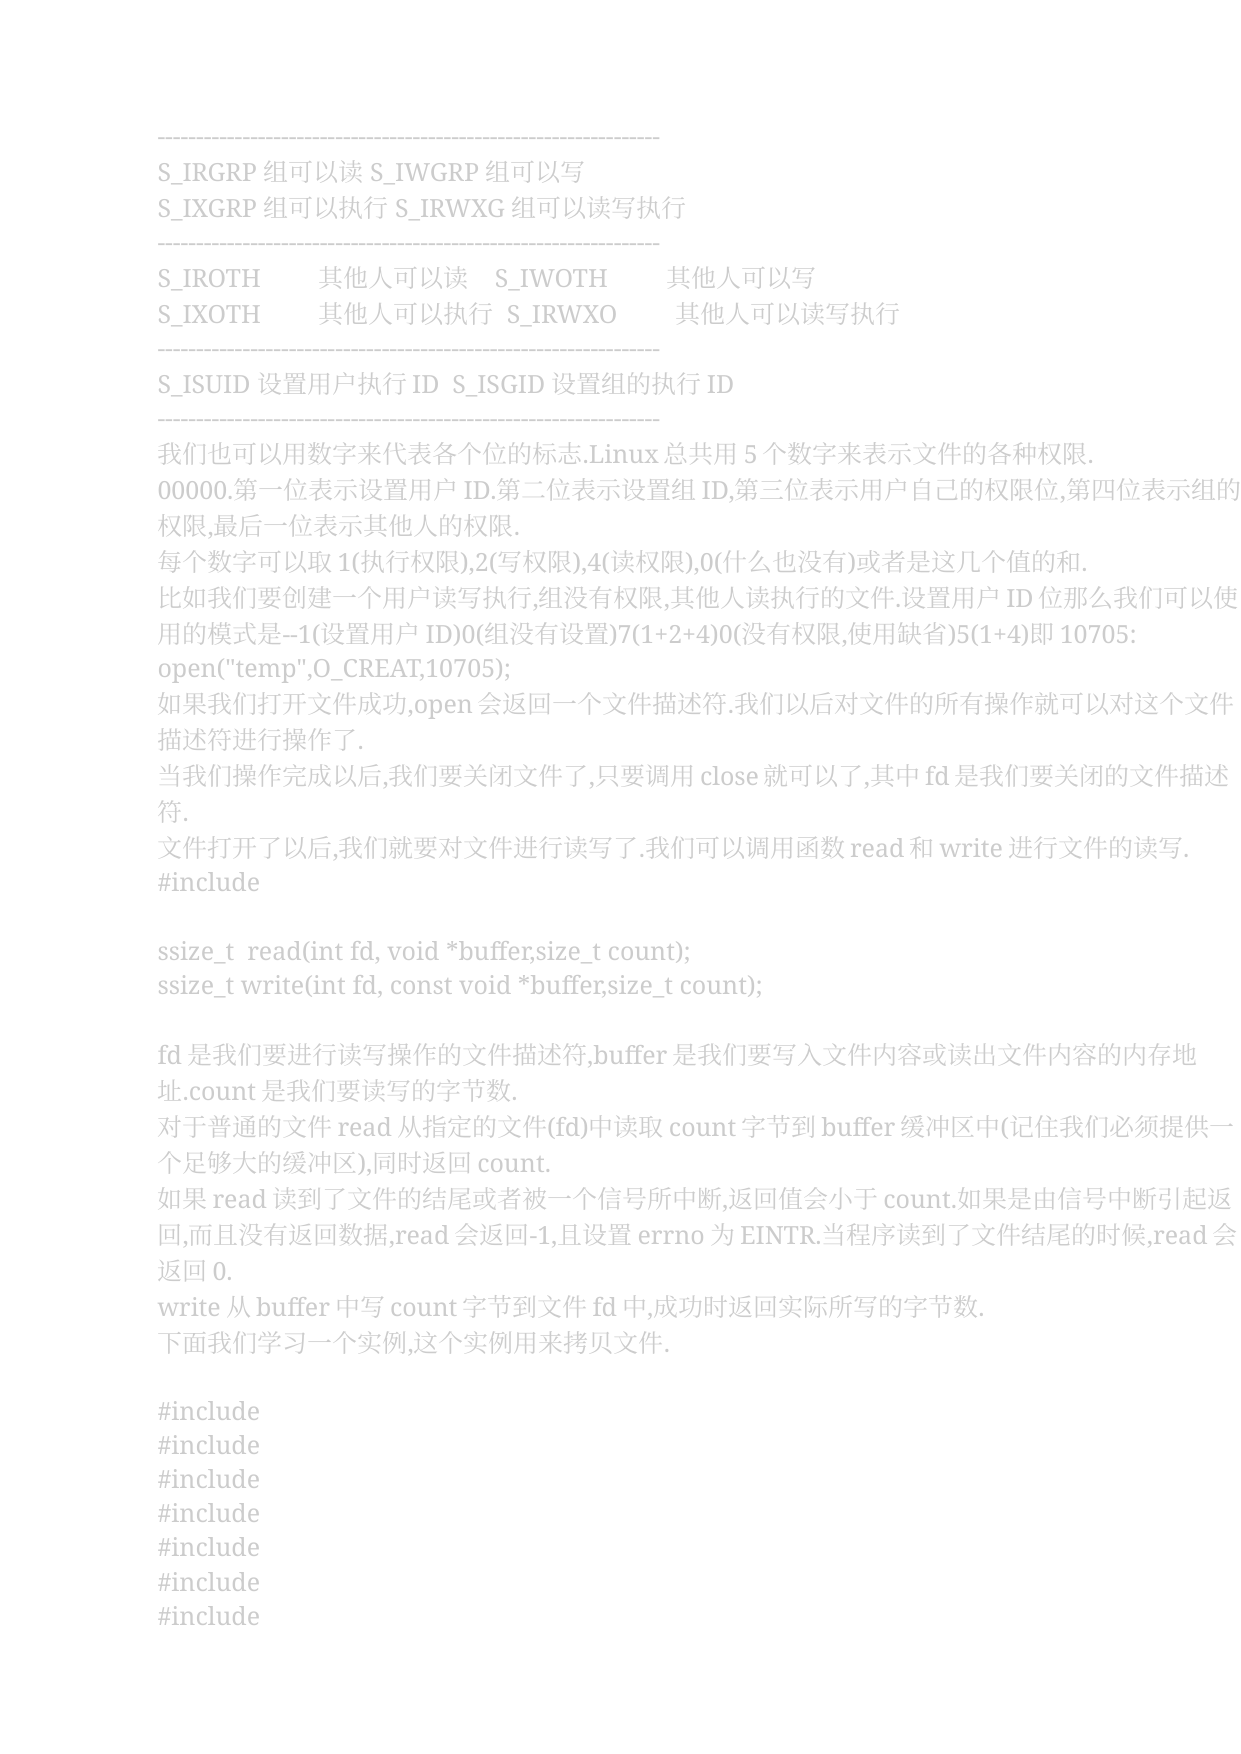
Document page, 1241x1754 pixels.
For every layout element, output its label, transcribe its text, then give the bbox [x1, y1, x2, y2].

table_header 前言: 我们在这一节将要讨论linux下文件操作的各个函数. 1.文件的创建和读写 2.文件的各个属性 3.目录文件的操作 4.管道文件 -------------------------------------------------------------------------------- 1。文件的创建和读写 我假设你已经知道了标准级的文件操作的各个函数(fopen,fread,fwrite等等).当然如果你不清楚的话也不要着急.我们讨论的系统级的文件操作实际上是为标准级文件操作服务的. 当我们需要打开一个文件进行读写操作的时候,我们可以使用系统调用函数open.使用完成以后我们调用另外一个close函数进行关闭操作. #include #include #include #include int open(const char *pathname,int flags); int open(const char *pathname,int flags,mode_t mode); int close(int fd); open函数有两个形式.其中pathname是我们要打开的文件名(包含路径名称,缺省是认为在当前路径下面).flags可以去下面的一个值或者是几个值的组合. O_RDONLY:以只读的方式打开文件. O_WRONLY:以只写的方式打开文件. O_RDWR:以读写的方式打开文件. O_APPEND:以追加的方式打开文件. O_CREAT:创建一个文件. O_EXEC:如果使用了O_CREAT而且文件已经存在,就会发生一个错误. O_NOBLOCK:以非阻塞的方式打开一个文件. O_TRUNC:如果文件已经存在,则删除文件的内容. 前面三个标志只能使用任意的一个.如果使用了O_CREATE标志,那么我们要使用open的第二种形式.还要指定mode标志,用来表示文件的访问权限.mode可以是以下情况的组合. ----------------------------------------------------------------- S_IRUSR 用户可以读 S_IWUSR 用户可以写 S_IXUSR 用户可以执行 S_IRWXU 用户可以读写执行 ----------------------------------------------------------------- S_IRGRP 组可以读 S_IWGRP 组可以写 S_IXGRP 组可以执行 S_IRWXG 组可以读写执行 ----------------------------------------------------------------- S_IROTH 其他人可以读 S_IWOTH 其他人可以写 S_IXOTH 其他人可以执行 S_IRWXO 其他人可以读写执行 ----------------------------------------------------------------- S_ISUID 设置用户执行ID S_ISGID 设置组的执行ID ----------------------------------------------------------------- 我们也可以用数字来代表各个位的标志.Linux总共用5个数字来表示文件的各种权限. 00000.第一位表示设置用户ID.第二位表示设置组ID,第三位表示用户自己的权限位,第四位表示组的权限,最后一位表示其他人的权限. 每个数字可以取1(执行权限),2(写权限),4(读权限),0(什么也没有)或者是这几个值的和. 比如我们要创建一个用户读写执行,组没有权限,其他人读执行的文件.设置用户ID位那么我们可以使用的模式是--1(设置用户ID)0(组没有设置)7(1+2+4)0(没有权限,使用缺省)5(1+4)即10705: open("temp",O_CREAT,10705); 如果我们打开文件成功,open会返回一个文件描述符.我们以后对文件的所有操作就可以对这个文件描述符进行操作了. 当我们操作完成以后,我们要关闭文件了,只要调用close就可以了,其中fd是我们要关闭的文件描述符. 文件打开了以后,我们就要对文件进行读写了.我们可以调用函数read和write进行文件的读写. #include ssize_t read(int fd, void *buffer,size_t count); ssize_t write(int fd, const void *buffer,size_t count); fd是我们要进行读写操作的文件描述符,buffer是我们要写入文件内容或读出文件内容的内存地址.count是我们要读写的字节数. 对于普通的文件read从指定的文件(fd)中读取count字节到buffer缓冲区中(记住我们必须提供一个足够大的缓冲区),同时返回count. 如果read读到了文件的结尾或者被一个信号所中断,返回值会小于count.如果是由信号中断引起返回,而且没有返回数据,read会返回-1,且设置errno为EINTR.当程序读到了文件结尾的时候,read会返回0. write从buffer中写count字节到文件fd中,成功时返回实际所写的字节数. 下面我们学习一个实例,这个实例用来拷贝文件. #include #include #include #include #include #include #include #define BUFFER_SIZE 1024 int main(int argc,char **argv) { int from_fd,to_fd; int bytes_read,bytes_write; char buffer[BUFFER_SIZE]; char *ptr; if(argc!=3) { fprintf(stderr,"Usage:%s fromfile tofile\n\a",argv[0]); exit(1); } /* 打开源文件 */ if((from_fd=open(argv[1],O_RDONLY))==-1) { fprintf(stderr,"Open %s Error:%s\n",argv[1],strerror(errno)); exit(1); } /* 创建目的文件 */ if((to_fd=open(argv[2],O_WRONLY|O_CREAT,S_IRUSR|S_IWUSR))==-1) { fprintf(stderr,"Open %s Error:%s\n",argv[2],strerror(errno)); exit(1); } /* 以下代码是一个经典的拷贝文件的代码 */ while(bytes_read=read(from_fd,buffer,BUFFER_SIZE)) { /* 一个致命的错误发生了 */ if((bytes_read==-1)&&(errno!=EINTR)) break; else if(bytes_read>0) { ptr=buffer; while(bytes_write=write(to_fd,ptr,bytes_read)) { /* 一个致命错误发生了 */ if((bytes_write==-1)&&(errno!=EINTR))break; /* 写完了所有读的字节 */ else if(bytes_write==bytes_read) break; /* 只写了一部分,继续写 */ else if(bytes_write>0) { ptr+=bytes_write; bytes_read-=bytes_write; } } /* 写的时候发生的致命错误 */ if(bytes_write==-1)break; } } close(from_fd); close(to_fd); exit(0); } 2。文件的各个属性 文件具有各种各样的属性,除了我们上面所知道的文件权限以外,文件还有创建时间,大小等等属性. 有时侯我们要判断文件是否可以进行某种操作(读,写等等).这个时候我们可以使用access函数. #include int access(const char *pathname,int mode); pathname:是文件名称,mode是我们要判断的属性.可以取以下值或者是他们的组合. R_OK文件可以读,W_OK文件可以写,X_OK文件可以执行,F_OK文件存在.当我们测试成功时,函数返回0,否则如果有一个条件不符时,返回-1. 如果我们要获得文件的其他属性,我们可以使用函数stat或者fstat. #include #include int stat(const char *file_name,struct stat *buf); int fstat(int filedes,struct stat *buf); struct stat { dev_t st_dev; /* 设备 */ ino_t st_ino; /* 节点 */ mode_t st_mode; /* 模式 */ nlink_t st_nlink; /* 硬连接 */ uid_t st_uid; /* 用户ID */ gid_t st_gid; /* 组ID */ dev_t st_rdev; /* 设备类型 */ off_t st_off; /* 文件字节数 */ unsigned long st_blksize; /* 块大小 */ unsigned long st_blocks; /* 块数 */ time_t st_atime; /* 最后一次访问时间 */ time_t st_mtime; /* 最后一次修改时间 */ time_t st_ctime; /* 最后一次改变时间(指属性) */ }; stat用来判断没有打开的文件,而fstat用来判断打开的文件.我们使用最多的属性是st_mode.通过着属性我们可以判断给定的文件是一个普通文件还是一个目录,连接等等.可以使用下面几个宏来判断. S_ISLNK(st_mode):是否是一个连接.S_ISREG是否是一个常规文件.S_ISDIR是否是一个目录S_ISCHR是否是一个字符设备.S_ISBLK是否是一个块设备S_ISFIFO是否 是一个FIFO文件.S_ISSOCK是否是一个SOCKET文件. 我们会在下面说明如何使用这几个宏的. 3。目录文件的操作 在我们编写程序的时候，有时候会要得到我们当前的工作路径。C库函数提供了getcwd来解决这个问题。 #include char *getcwd(char *buffer,size_t size); 我们提供一个size大小的buffer,getcwd会把我们当前的路径考到buffer中.如果buffer太小,函数会返回-1和一个错误号. Linux提供了大量的目录操作函数,我们学习几个比较简单和常用的函数. #include #include #include #include #include int mkdir(const char *path,mode_t mode); DIR *opendir(const char *path); struct dirent *readdir(DIR *dir); void rewinddir(DIR *dir); off_t telldir(DIR *dir); void seekdir(DIR *dir,off_t off); int closedir(DIR *dir); struct dirent { long d_ino; off_t d_off; unsigned short d_reclen; char d_name[NAME_MAX+1]; /* 文件名称 */ mkdir很容易就是我们创建一个目录,opendir打开一个目录为以后读做准备.readdir读一个打开的目录.rewinddir是用来重读目录的和我们学的rewind函数一样.closedir是关闭一个目录.telldir和seekdir类似与ftee和fseek函数. 下面我们开发一个小程序,这个程序有一个参数.如果这个参数是一个文件名,我们输出这个文件的大小和最后修改的时间,如果是一个目录我们输出这个目录下所有文件的大小和修改时间. #include #include #include #include #include #include #include static int get_file_size_time(const char *filename) { struct stat statbuf; if(stat(filename,&statbuf)==-1) { printf("Get stat on %s Error:%s\n", filename,strerror(errno)); return(-1); } if(S_ISDIR(statbuf.st_mode))return(1); if(S_ISREG(statbuf.st_mode)) printf("%s size:%ld bytes\tmodified at %s", filename,statbuf.st_size,ctime(&statbuf.st_mtime)); return(0); } int main(int argc,char **argv) { DIR *dirp; struct dirent *direntp; int stats; if(argc!=2) { printf("Usage:%s filename\n\a",argv[0]); exit(1); } if(((stats=get_file_size_time(argv[1]))==0)||(stats==-1))exit(1); if((dirp=opendir(argv[1]))==NULL) { printf("Open Directory %s Error:%s\n", argv[1],strerror(errno)); exit(1); } while((direntp=readdir(dirp))!=NULL) if(get_file_size_time(direntp- exit(1); } 4。管道文件 Linux提供了许多的过滤和重定向程序,比如more cat 等等.还提供了< > | <<等等重定向操作符.在这些过滤和重 定向程序当中,都用到了管道这种特殊的文件.系统调用pipe可以创建一个管道. #include int pipe(int fildes[2]); pipe调用可以创建一个管道(通信缓冲区).当调用成功时,我们可以访问文件描述符fildes[0],fildes[1].其中fildes[0]是用来读的文件描述符,而fildes[1]是用来写的文件描述符. 在实际使用中我们是通过创建一个子进程,然后一个进程写,一个进程读来使用的. 关于进程通信的详细情况请查看进程通信 #include #include #include #include #include #include #include #define BUFFER 255 int main(int argc,char **argv) { char buffer[BUFFER+1]; int fd[2]; if(argc!=2) { fprintf(stderr,"Usage:%s string\n\a",argv[0]); exit(1); } if(pipe(fd)!=0) { fprintf(stderr,"Pipe Error:%s\n\a",strerror(errno)); exit(1); } if(fork()==0) { close(fd[0]); printf("Child[%d] Write to pipe\n\a",getpid()); snprintf(buffer,BUFFER,"%s",argv[1]); write(fd[1],buffer,strlen(buffer)); printf("Child[%d] Quit\n\a",getpid()); exit(0); } else { close(fd[1]); printf("Parent[%d] Read from pipe\n\a",getpid()); memset(buffer,'\0',BUFFER+1); read(fd[0],buffer,BUFFER); printf("Parent[%d] Read:%s\n",getpid(),buffer); exit(1); } } 为了实现重定向操作,我们需要调用另外一个函数dup2. #include int dup2(int oldfd,int newfd); dup2将用oldfd文件描述符来代替newfd文件描述符,同时关闭newfd文件描述符.也就是说, 所有向newfd操作都转到oldfd上面.下面我们学习一个例子,这个例子将标准输出重定向到一个文件. #include #include #include #include #include #include #include #define BUFFER_SIZE 1024 int main(int argc,char **argv) { int fd; char buffer[BUFFER_SIZE]; if(argc!=2) { fprintf(stderr,"Usage:%s outfilename\n\a",argv[0]); exit(1); } if((fd=open(argv[1],O_WRONLY|O_CREAT|O_TRUNC,S_IRUSR|S_IWUSR))==-1) { fprintf(stderr,"Open %s Error:%s\n\a",argv[1],strerror(errno)); exit(1); } if(dup2(fd,STDOUT_FILENO)==-1) { fprintf(stderr,"Redirect Standard Out Error:%s\n\a",strerror(errno)); exit(1); } fprintf(stderr,"Now,please input string"); fprintf(stderr,"(To quit use CTRL+D)\n"); while(1) { fgets(buffer,BUFFER_SIZE,stdin); if(feof(stdin))break; write(STDOUT_FILENO,buffer,strlen(buffer)); } exit(0); } 好了,文件一章我们就暂时先讨论到这里,学习好了文件的操作我们其实已经可以写出一些比较有用的程序了.我们可以编写一个实现例如dir,mkdir,cp,mv等等常用的文件操作命令了. 想不想自己写几个试一试呢? [157, 118, 1240, 1632]
table_cell http://linuxc.51.net 作者:hoyt (2001-05-08 11:33:15) [118, 118, 157, 1632]
